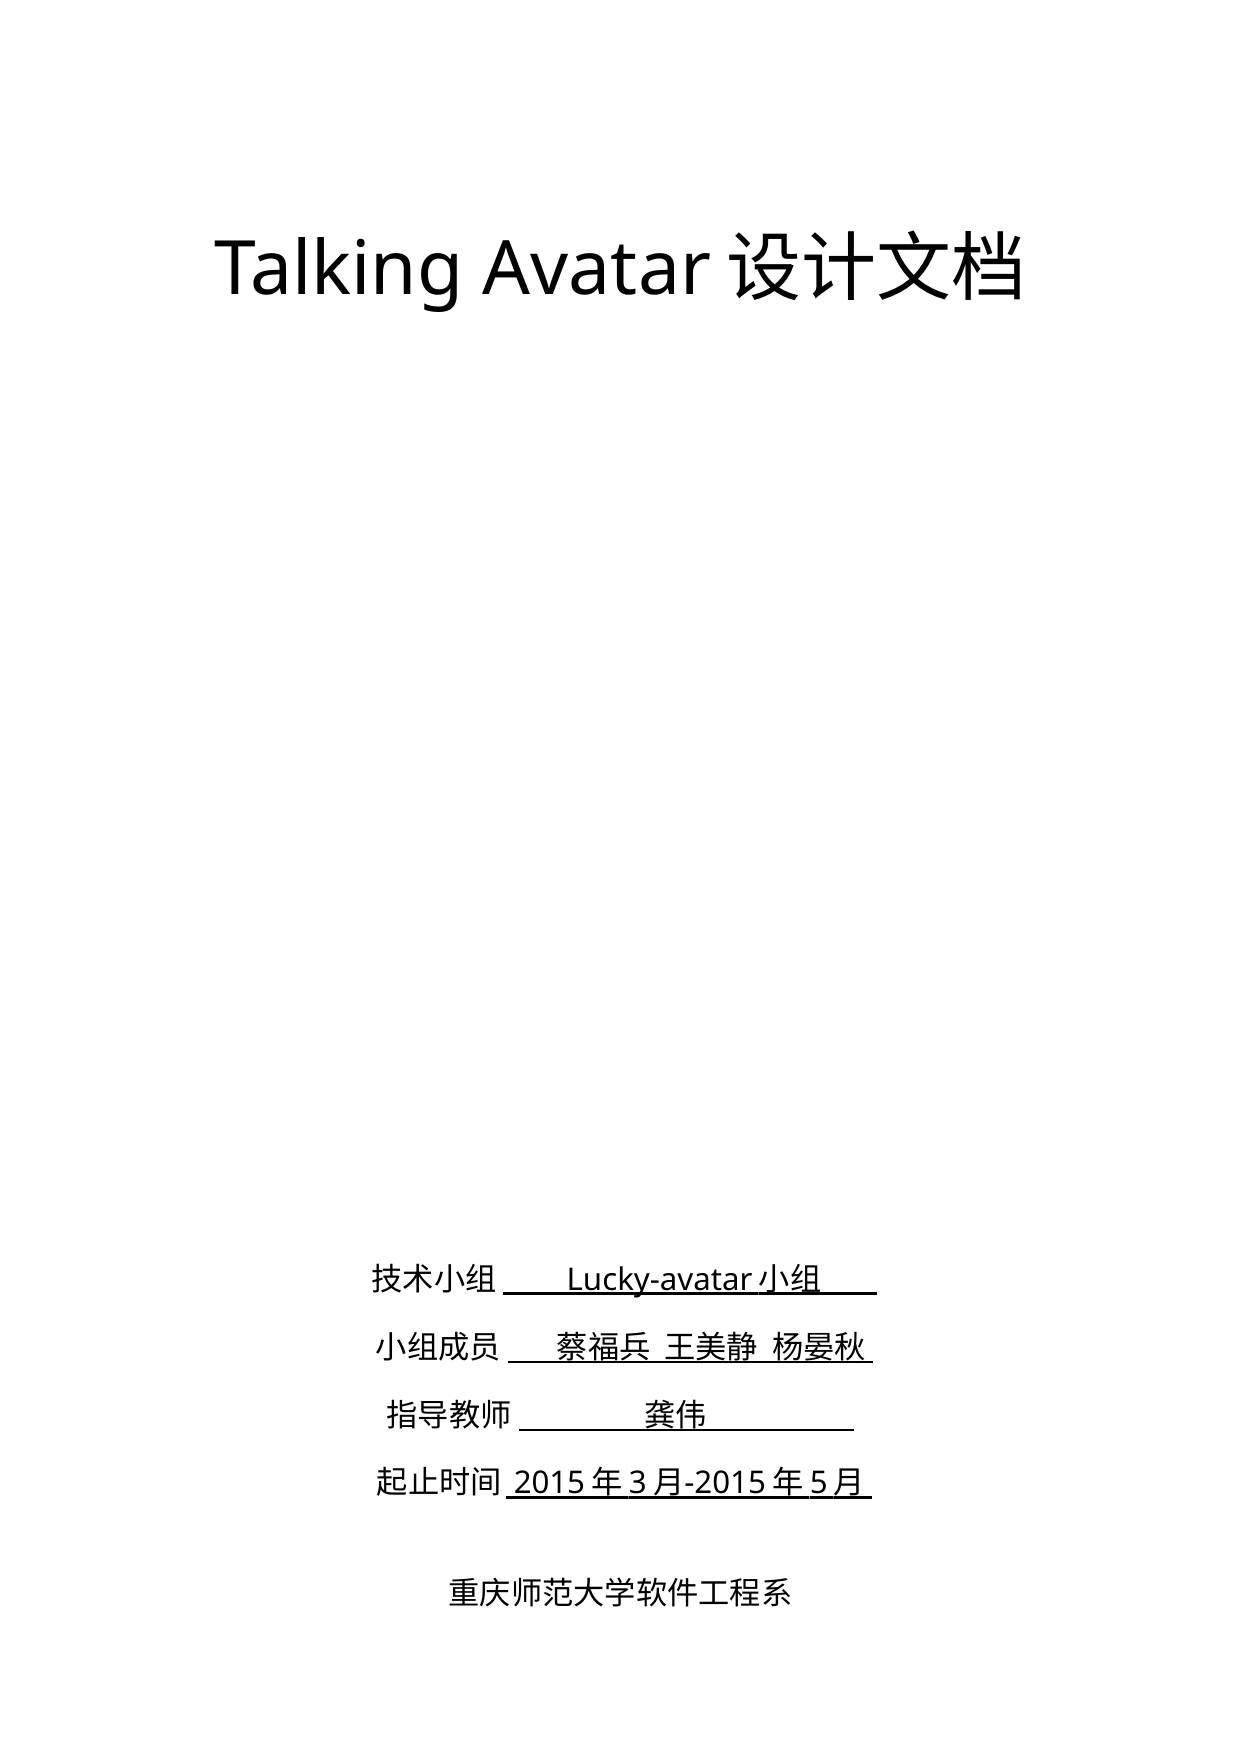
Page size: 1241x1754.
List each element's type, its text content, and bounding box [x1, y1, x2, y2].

text 小组成员 蔡福兵 王美静 杨晏秋 [118, 1322, 1122, 1367]
text 技术小组 Lucky-avatar小组 [118, 1254, 1122, 1299]
text 指导教师 龚伟 [118, 1390, 1122, 1435]
text 重庆师范大学软件工程系 [118, 1568, 1122, 1614]
text Talking Avatar设计文档 [118, 207, 1122, 316]
text 起止时间 2015年3月-2015年5月 [118, 1458, 1122, 1503]
